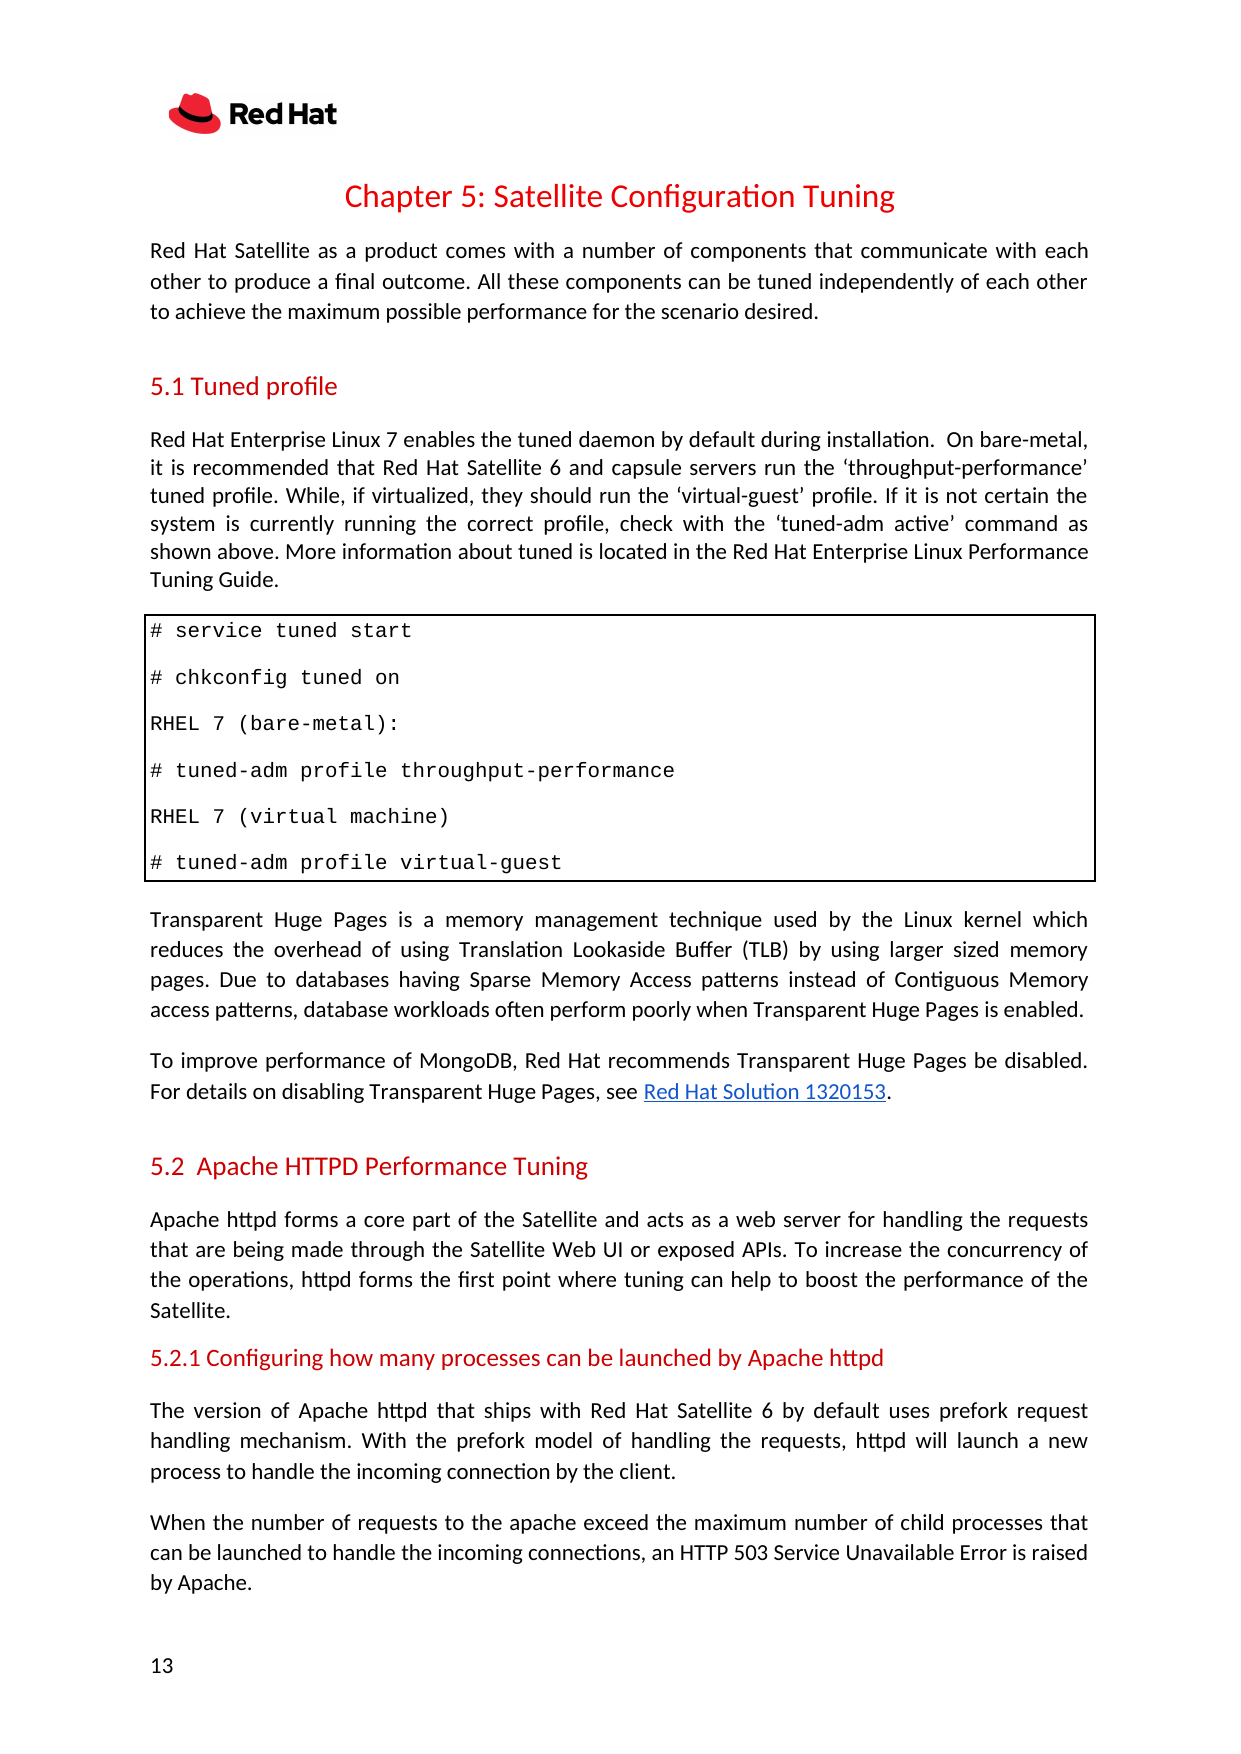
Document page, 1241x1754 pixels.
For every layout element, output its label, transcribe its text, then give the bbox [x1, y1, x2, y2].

subtitle 5.1 Tuned profile [150, 369, 1090, 402]
text To improve performance of MongoDB, Red Hat recommends Transparent Huge Pages be disabled. For details on disabling Transparent Huge Pages, see Red Hat Solution 1320153. [150, 1047, 1090, 1105]
text # service tuned start [146, 616, 1094, 644]
text # tuned-adm profile virtual-guest [146, 846, 1094, 880]
text When the number of requests to the apache exceed the maximum number of child processes that can be launched to handle the incoming connections, an HTTP 503 Service Unavailable Error is raised by Apache. [150, 1508, 1090, 1596]
text # chkconfig tuned on [146, 661, 1094, 691]
text Red Hat Satellite as a product comes with a number of components that communicate with each other to produce a final outcome. All these components can be tuned independently of each other to achieve the maximum possible performance for the scenario desired. [150, 237, 1090, 325]
picture [168, 93, 337, 134]
text Red Hat Enterprise Linux 7 enables the tuned daemon by default during installation. On bare-metal, it is recommended that Red Hat Satellite 6 and capsule servers run the ‘throughput-performance’ tuned profile. While, if virtualized, they should run the ‘virtual-guest’ profile. If it is not certain the system is currently running the correct profile, check with the ‘tuned-adm active’ command as shown above. More information about tuned is located in the Red Hat Enterprise Linux Performance Tuning Guide. [150, 425, 1090, 593]
subtitle 5.2 Apache HTTPD Performance Tuning [150, 1149, 1090, 1182]
text The version of Apache httpd that ships with Red Hat Satellite 6 by default uses prefork request handling mechanism. With the prefork model of handling the requests, httpd will launch a new process to handle the incoming connection by the client. [150, 1396, 1090, 1485]
text Transparent Huge Pages is a memory management technique used by the Linux kernel which reduces the overhead of using Translation Lookaside Buffer (TLB) by using larger sized memory pages. Due to databases having Sparse Memory Access patterns instead of Contiguous Memory access patterns, database workloads often perform poorly when Transparent Huge Pages is enabled. [150, 905, 1090, 1023]
subtitle Chapter 5: Satellite Configuration Tuning [150, 175, 1090, 216]
text RHEL 7 (virtual machine) [146, 800, 1094, 829]
subtitle 5.2.1 Configuring how many processes can be launched by Apache httpd [150, 1343, 1090, 1373]
text # tuned-adm profile throughput-performance [146, 753, 1094, 783]
text Apache httpd forms a core part of the Satellite and acts as a web server for handling the requests that are being made through the Satellite Web UI or exposed APIs. To increase the concurrency of the operations, httpd forms the first point where tuning can help to boost the performance of the Satellite. [150, 1205, 1090, 1324]
text RHEL 7 (bare-metal): [146, 707, 1094, 737]
